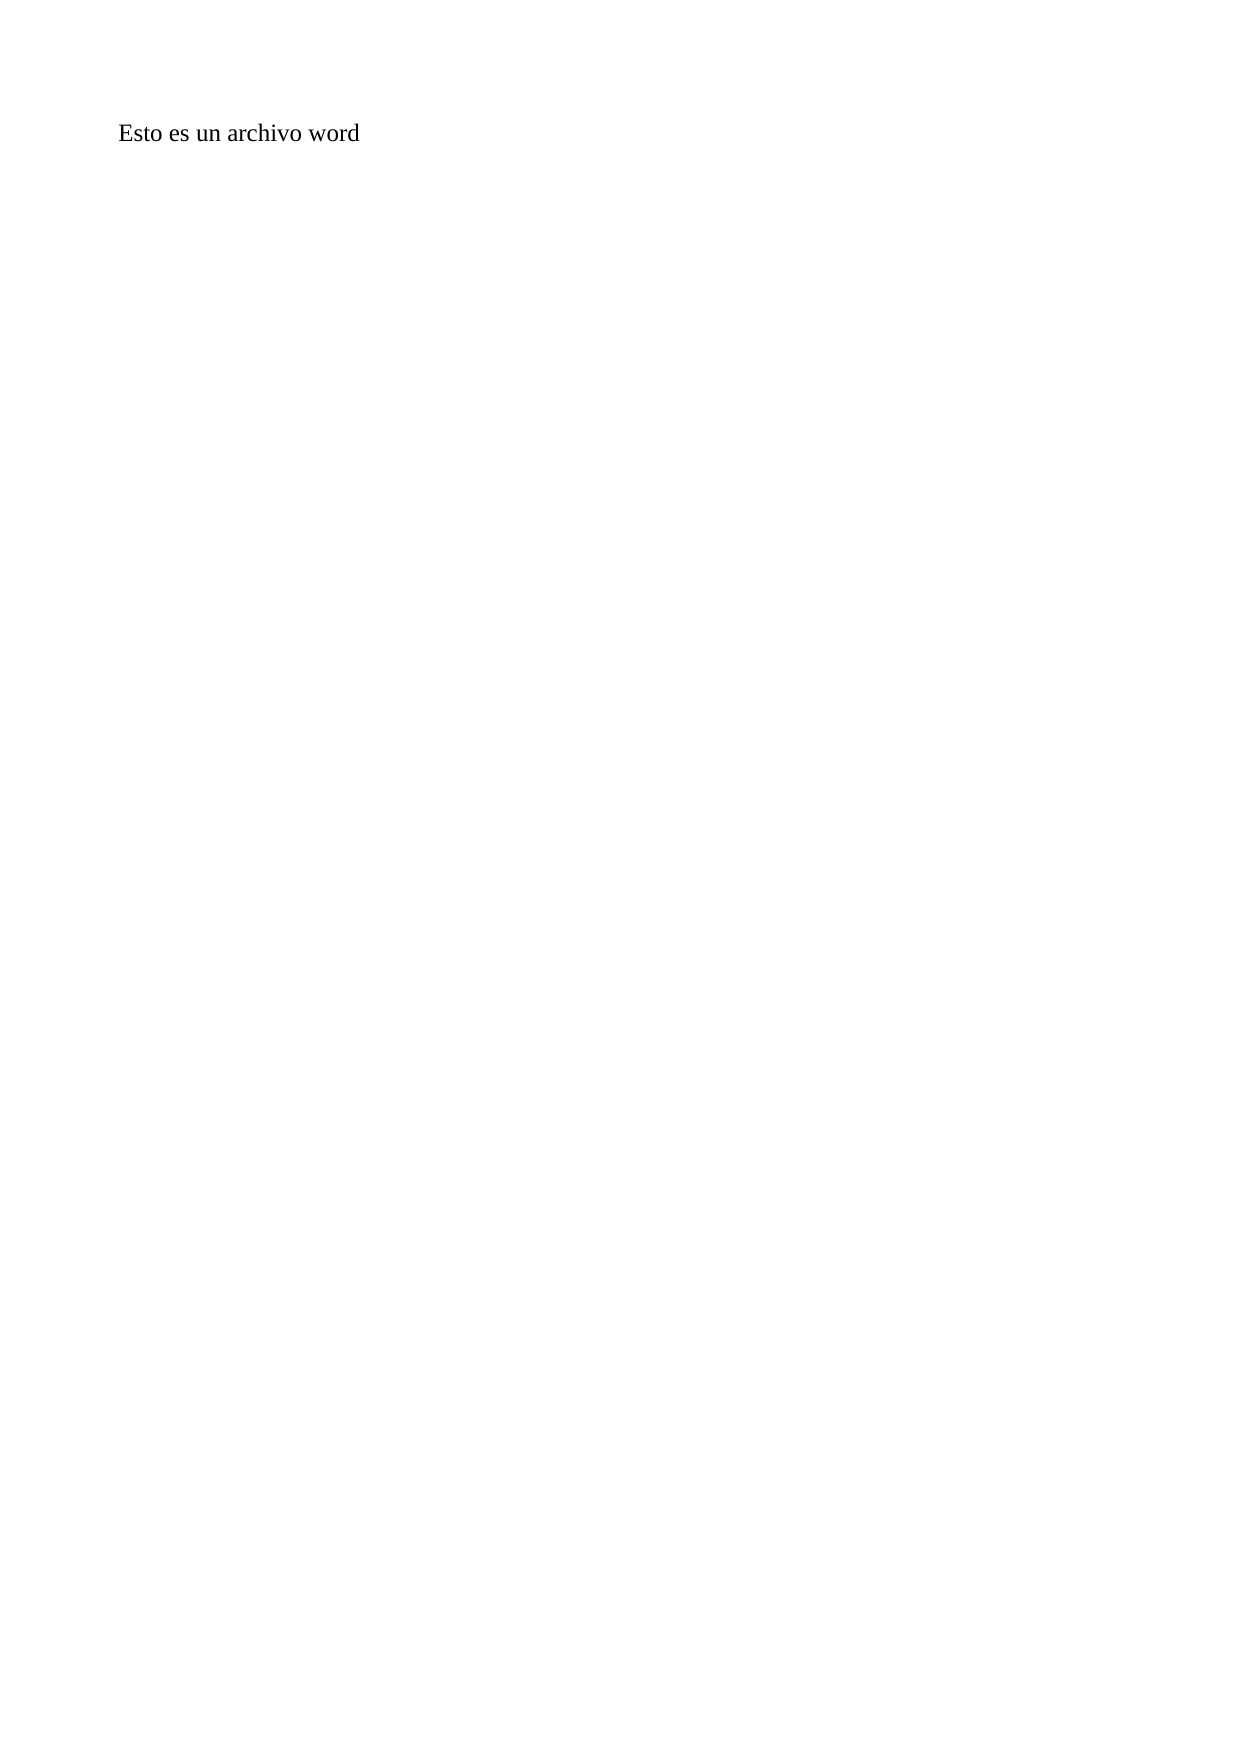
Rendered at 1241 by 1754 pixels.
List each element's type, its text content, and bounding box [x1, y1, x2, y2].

text Esto es un archivo word [118, 118, 1122, 147]
